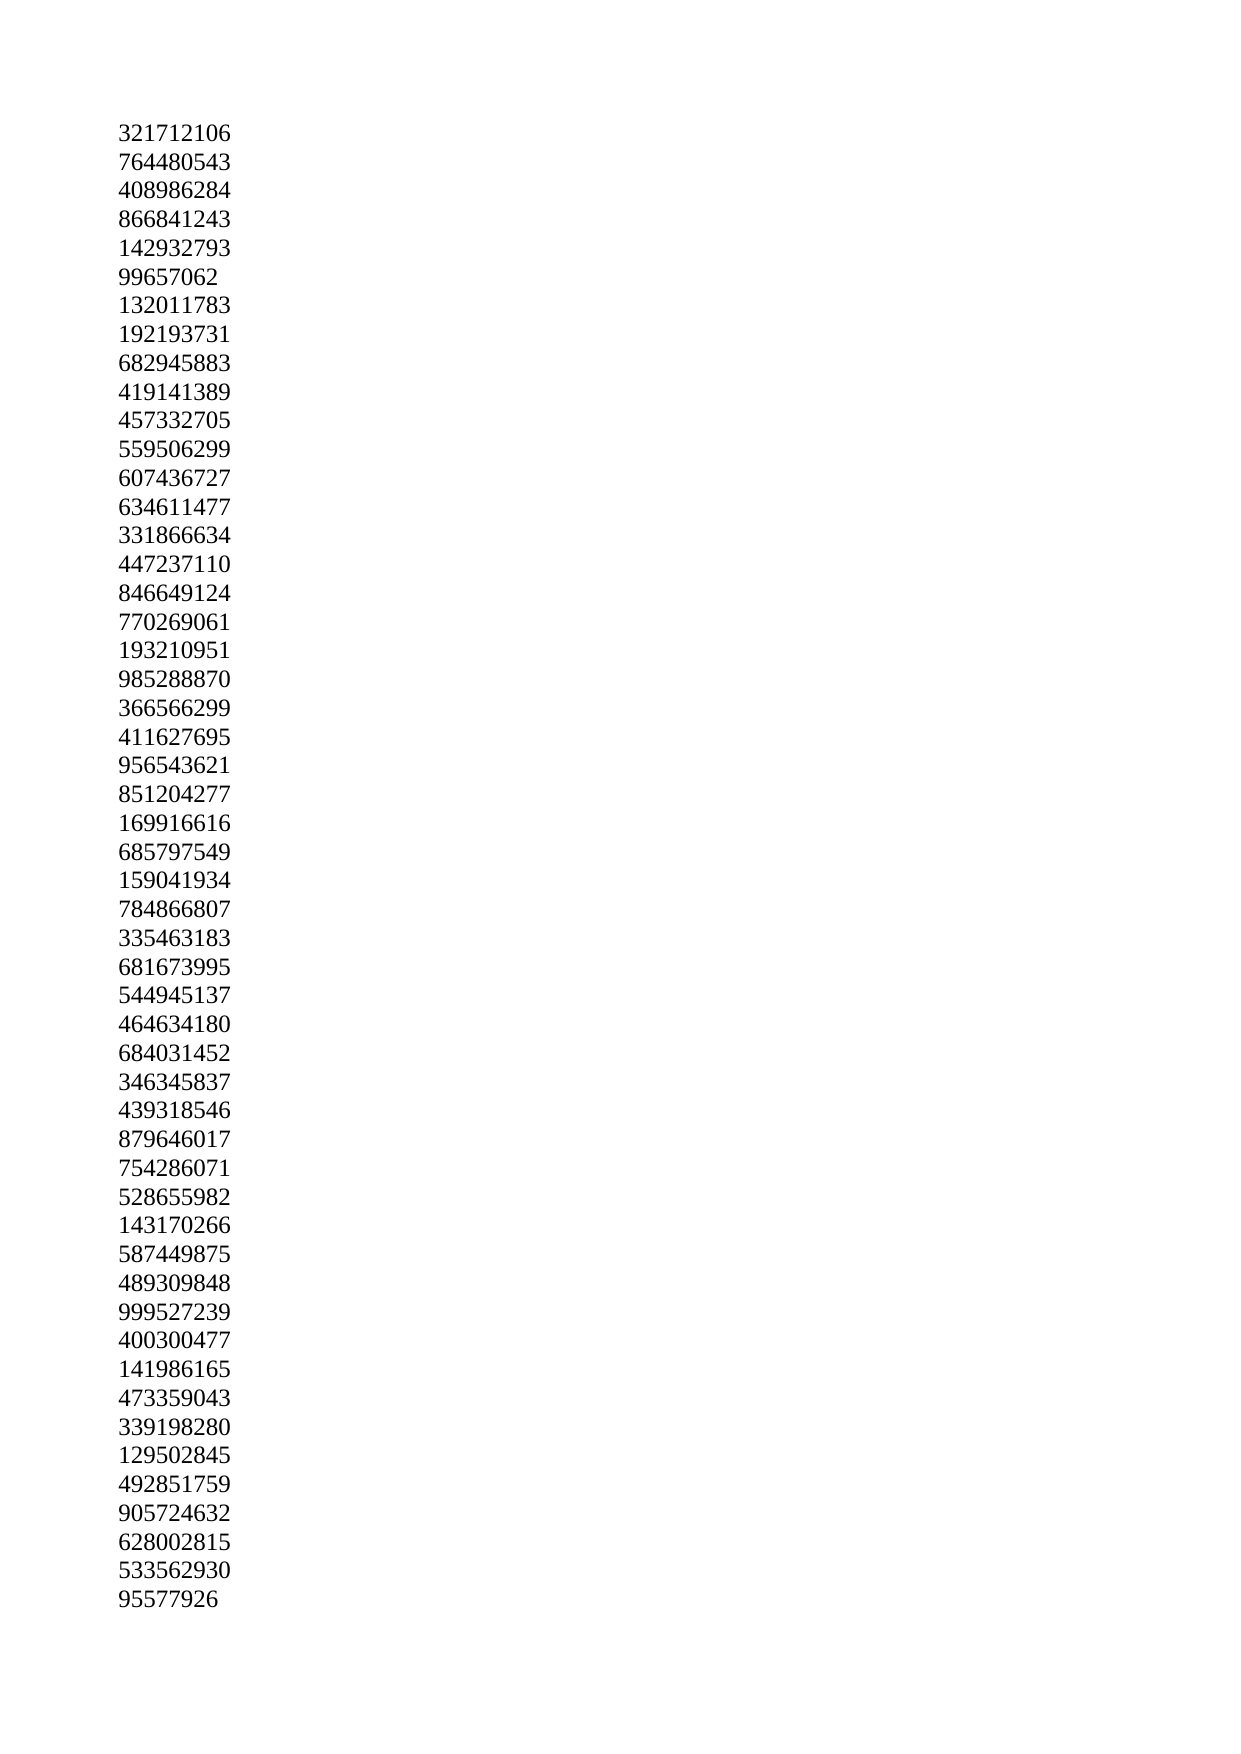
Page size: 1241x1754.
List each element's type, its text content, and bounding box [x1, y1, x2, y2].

table_cell 129502845 [118, 1441, 1122, 1469]
table_cell 492851759 [118, 1469, 1122, 1498]
table_cell 764480543 [118, 147, 1122, 176]
table_cell 628002815 [118, 1527, 1122, 1556]
table_cell 419141389 [118, 377, 1122, 406]
table_cell 770269061 [118, 607, 1122, 636]
table_cell 143170266 [118, 1211, 1122, 1239]
table_cell 464634180 [118, 1009, 1122, 1038]
table_cell 544945137 [118, 981, 1122, 1009]
table_cell 159041934 [118, 866, 1122, 894]
table_cell 685797549 [118, 837, 1122, 866]
table_cell 489309848 [118, 1268, 1122, 1297]
table_cell 142932793 [118, 233, 1122, 262]
table_cell 533562930 [118, 1556, 1122, 1584]
table_cell 439318546 [118, 1096, 1122, 1124]
table_cell 473359043 [118, 1383, 1122, 1412]
table_cell 866841243 [118, 204, 1122, 233]
table_cell 193210951 [118, 636, 1122, 664]
table_cell 400300477 [118, 1326, 1122, 1354]
table_cell 99657062 [118, 262, 1122, 291]
table_cell 754286071 [118, 1153, 1122, 1182]
table_cell 985288870 [118, 664, 1122, 693]
table_cell 607436727 [118, 463, 1122, 492]
table_cell 879646017 [118, 1124, 1122, 1153]
table_cell 132011783 [118, 291, 1122, 319]
table_cell 447237110 [118, 549, 1122, 578]
table_cell 321712106 [118, 118, 1122, 147]
table_cell 634611477 [118, 492, 1122, 521]
table_cell 681673995 [118, 952, 1122, 981]
table_cell 528655982 [118, 1182, 1122, 1211]
table_cell 846649124 [118, 578, 1122, 607]
table_cell 559506299 [118, 434, 1122, 463]
table_cell 905724632 [118, 1498, 1122, 1527]
table_cell 408986284 [118, 176, 1122, 204]
table_cell 682945883 [118, 348, 1122, 377]
table_cell 684031452 [118, 1038, 1122, 1067]
table_cell 457332705 [118, 406, 1122, 434]
table_cell 956543621 [118, 751, 1122, 779]
table_cell 141986165 [118, 1354, 1122, 1383]
table_cell 851204277 [118, 779, 1122, 808]
table_cell 366566299 [118, 693, 1122, 722]
table_cell 339198280 [118, 1412, 1122, 1441]
table_cell 335463183 [118, 923, 1122, 952]
table_cell 587449875 [118, 1239, 1122, 1268]
table_cell 999527239 [118, 1297, 1122, 1326]
table_cell 192193731 [118, 319, 1122, 348]
table_cell 346345837 [118, 1067, 1122, 1096]
table_cell 411627695 [118, 722, 1122, 751]
table_cell 784866807 [118, 894, 1122, 923]
table_cell 95577926 [118, 1584, 1122, 1613]
table_cell 331866634 [118, 521, 1122, 549]
table_cell 169916616 [118, 808, 1122, 837]
